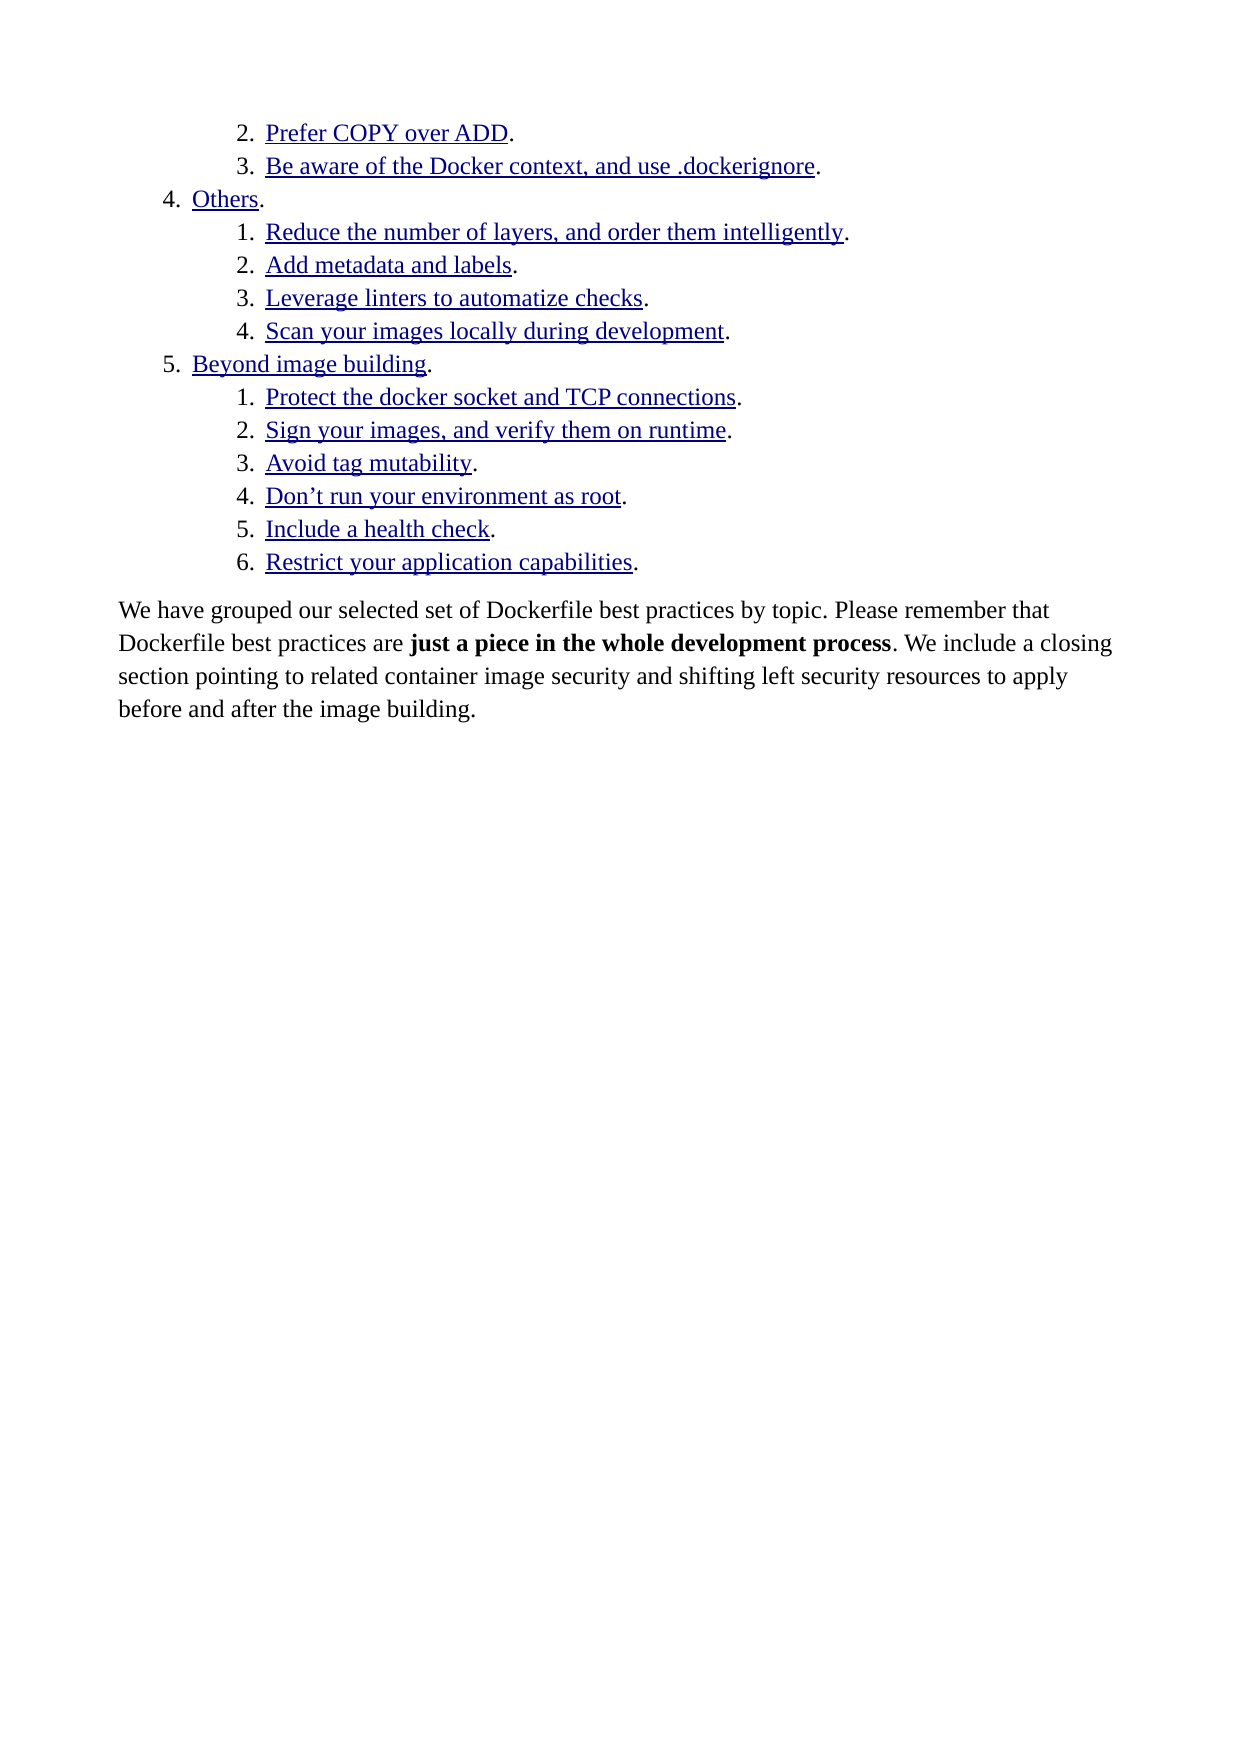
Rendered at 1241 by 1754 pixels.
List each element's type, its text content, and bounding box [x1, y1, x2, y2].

list Don’t run your environment as root. [236, 481, 1122, 510]
list Include a health check. [236, 514, 1122, 543]
list Protect the docker socket and TCP connections. [236, 382, 1122, 411]
text We have grouped our selected set of Dockerfile best practices by topic. Please remember that Dockerfile best practices are just a piece in the whole development process. We include a closing section pointing to related container image security and shifting left security resources to apply before and after the image building. [118, 595, 1122, 723]
list Others. [162, 184, 1122, 213]
list Beyond image building. [162, 349, 1122, 378]
list Scan your images locally during development. [236, 316, 1122, 345]
list Reduce the number of layers, and order them intelligently. [236, 217, 1122, 246]
list Be aware of the Docker context, and use .dockerignore. [236, 151, 1122, 180]
list Add metadata and labels. [236, 250, 1122, 279]
list Prefer COPY over ADD. [236, 118, 1122, 147]
list Avoid tag mutability. [236, 448, 1122, 477]
list Leverage linters to automatize checks. [236, 283, 1122, 312]
list Restrict your application capabilities. [236, 547, 1122, 576]
list Sign your images, and verify them on runtime. [236, 415, 1122, 444]
